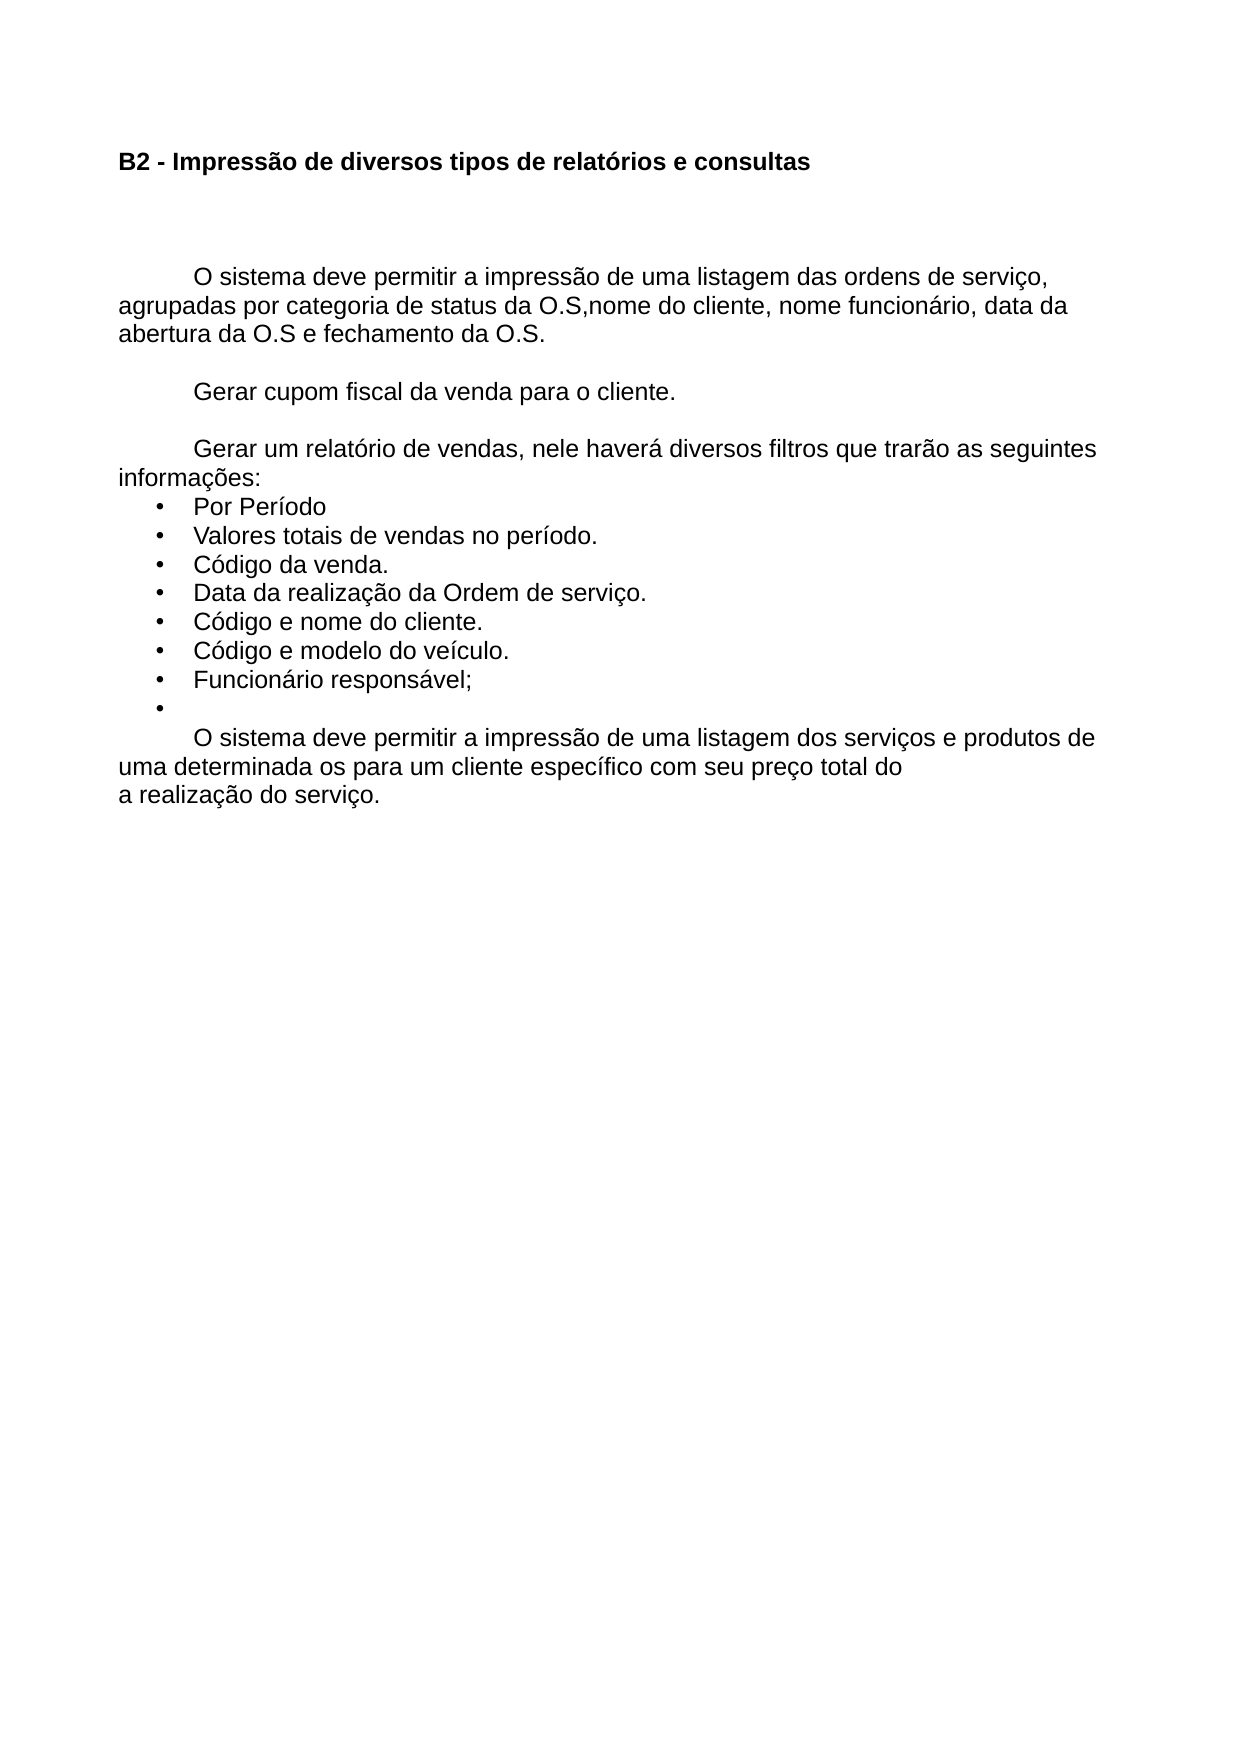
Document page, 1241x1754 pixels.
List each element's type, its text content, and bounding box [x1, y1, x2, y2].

list Código da venda. [156, 549, 1122, 578]
text O sistema deve permitir a impressão de uma listagem das ordens de serviço, agrupadas por categoria de status da O.S,nome do cliente, nome funcionário, data da abertura da O.S e fechamento da O.S. [118, 262, 1122, 348]
list Funcionário responsável; [156, 665, 1122, 694]
list Código e nome do cliente. [156, 607, 1122, 636]
list Por Período [156, 492, 1122, 521]
text Gerar cupom fiscal da venda para o cliente. [118, 377, 1122, 406]
list Valores totais de vendas no período. [156, 521, 1122, 549]
text a realização do serviço. [118, 780, 1122, 809]
text Gerar um relatório de vendas, nele haverá diversos filtros que trarão as seguintes informações: [118, 434, 1122, 492]
text B2 - Impressão de diversos tipos de relatórios e consultas [118, 147, 1122, 176]
text O sistema deve permitir a impressão de uma listagem dos serviços e produtos de uma determinada os para um cliente específico com seu preço total do [118, 723, 1122, 780]
list Código e modelo do veículo. [156, 636, 1122, 665]
list Data da realização da Ordem de serviço. [156, 578, 1122, 607]
